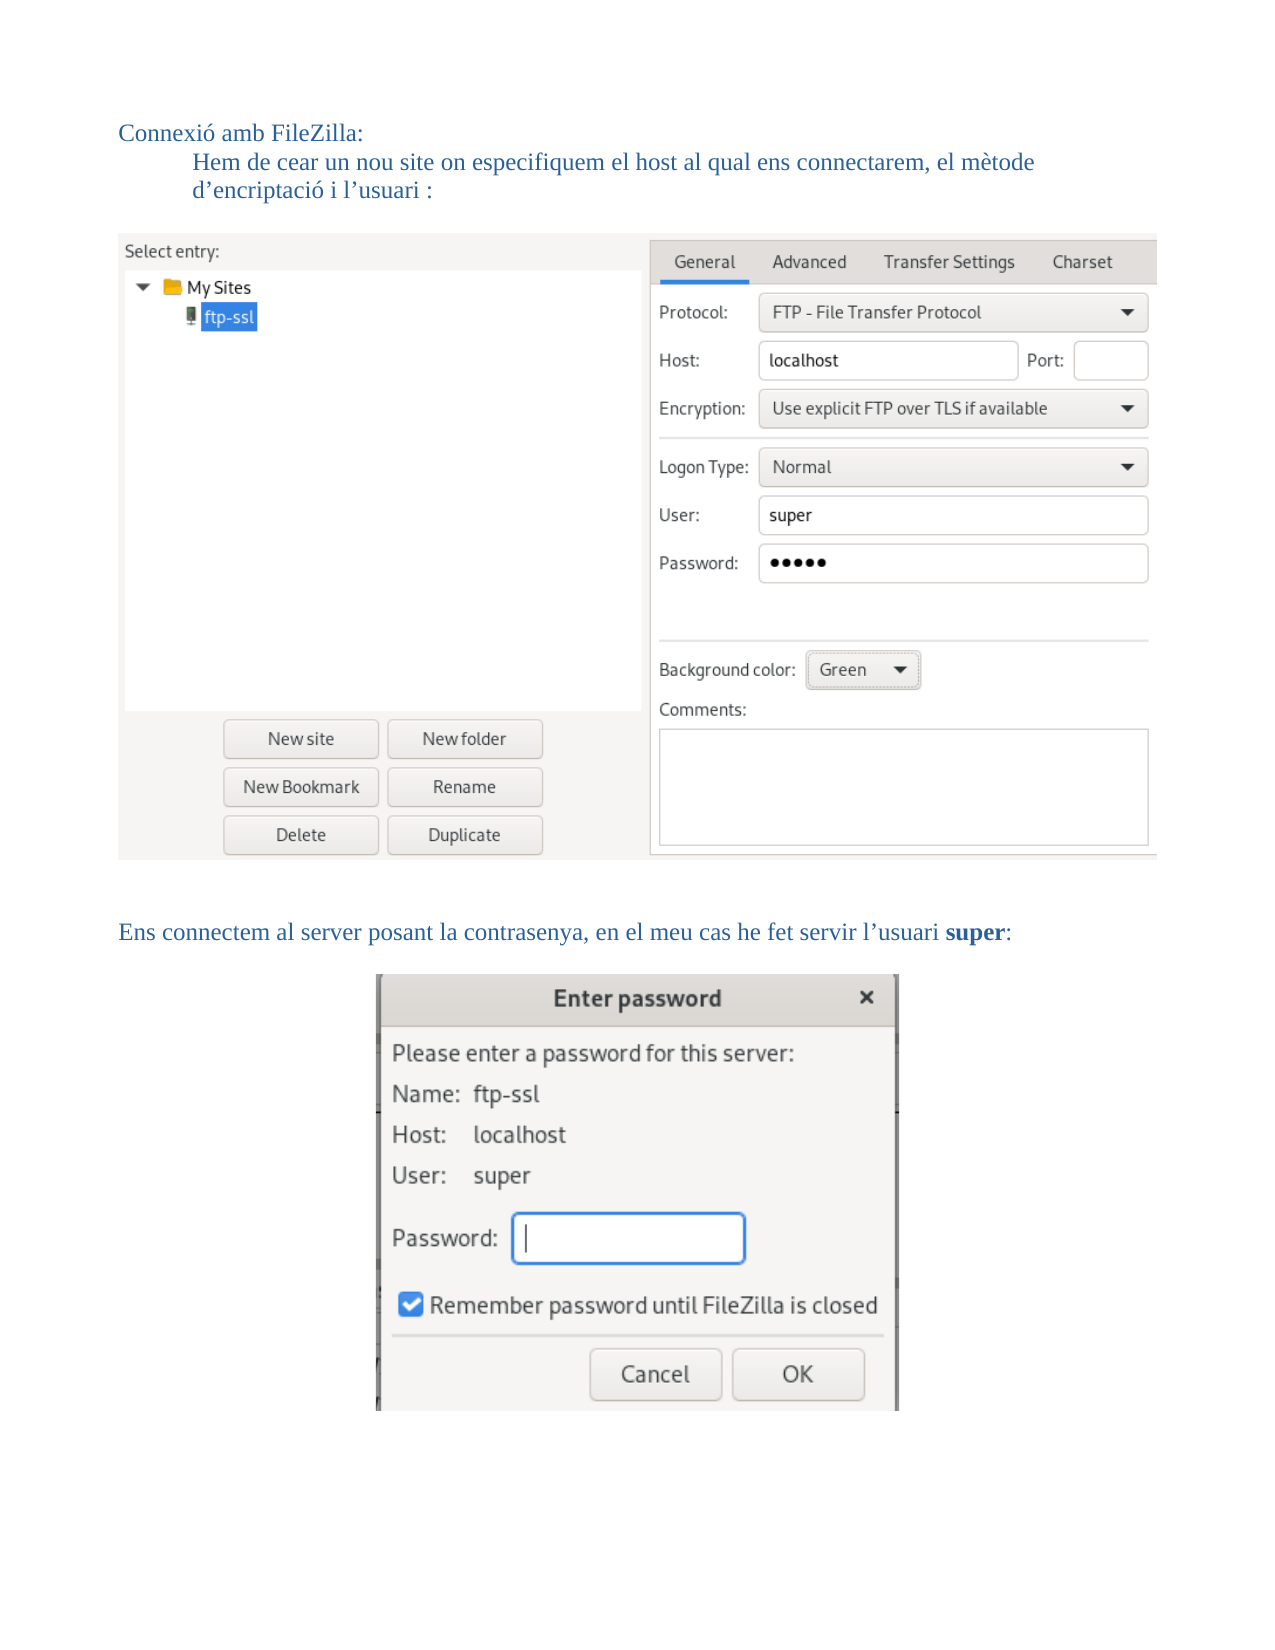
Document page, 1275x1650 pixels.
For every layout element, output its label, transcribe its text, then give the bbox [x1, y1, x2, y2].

picture [375, 974, 900, 1411]
text Hem de cear un nou site on especifiquem el host al qual ens connectarem, el mètode d’encriptació i l’usuari : [118, 147, 1157, 204]
text Connexió amb FileZilla: [118, 118, 1157, 147]
picture [118, 233, 1157, 860]
text Ens connectem al server posant la contrasenya, en el meu cas he fet servir l’usuari super: [118, 917, 1157, 946]
